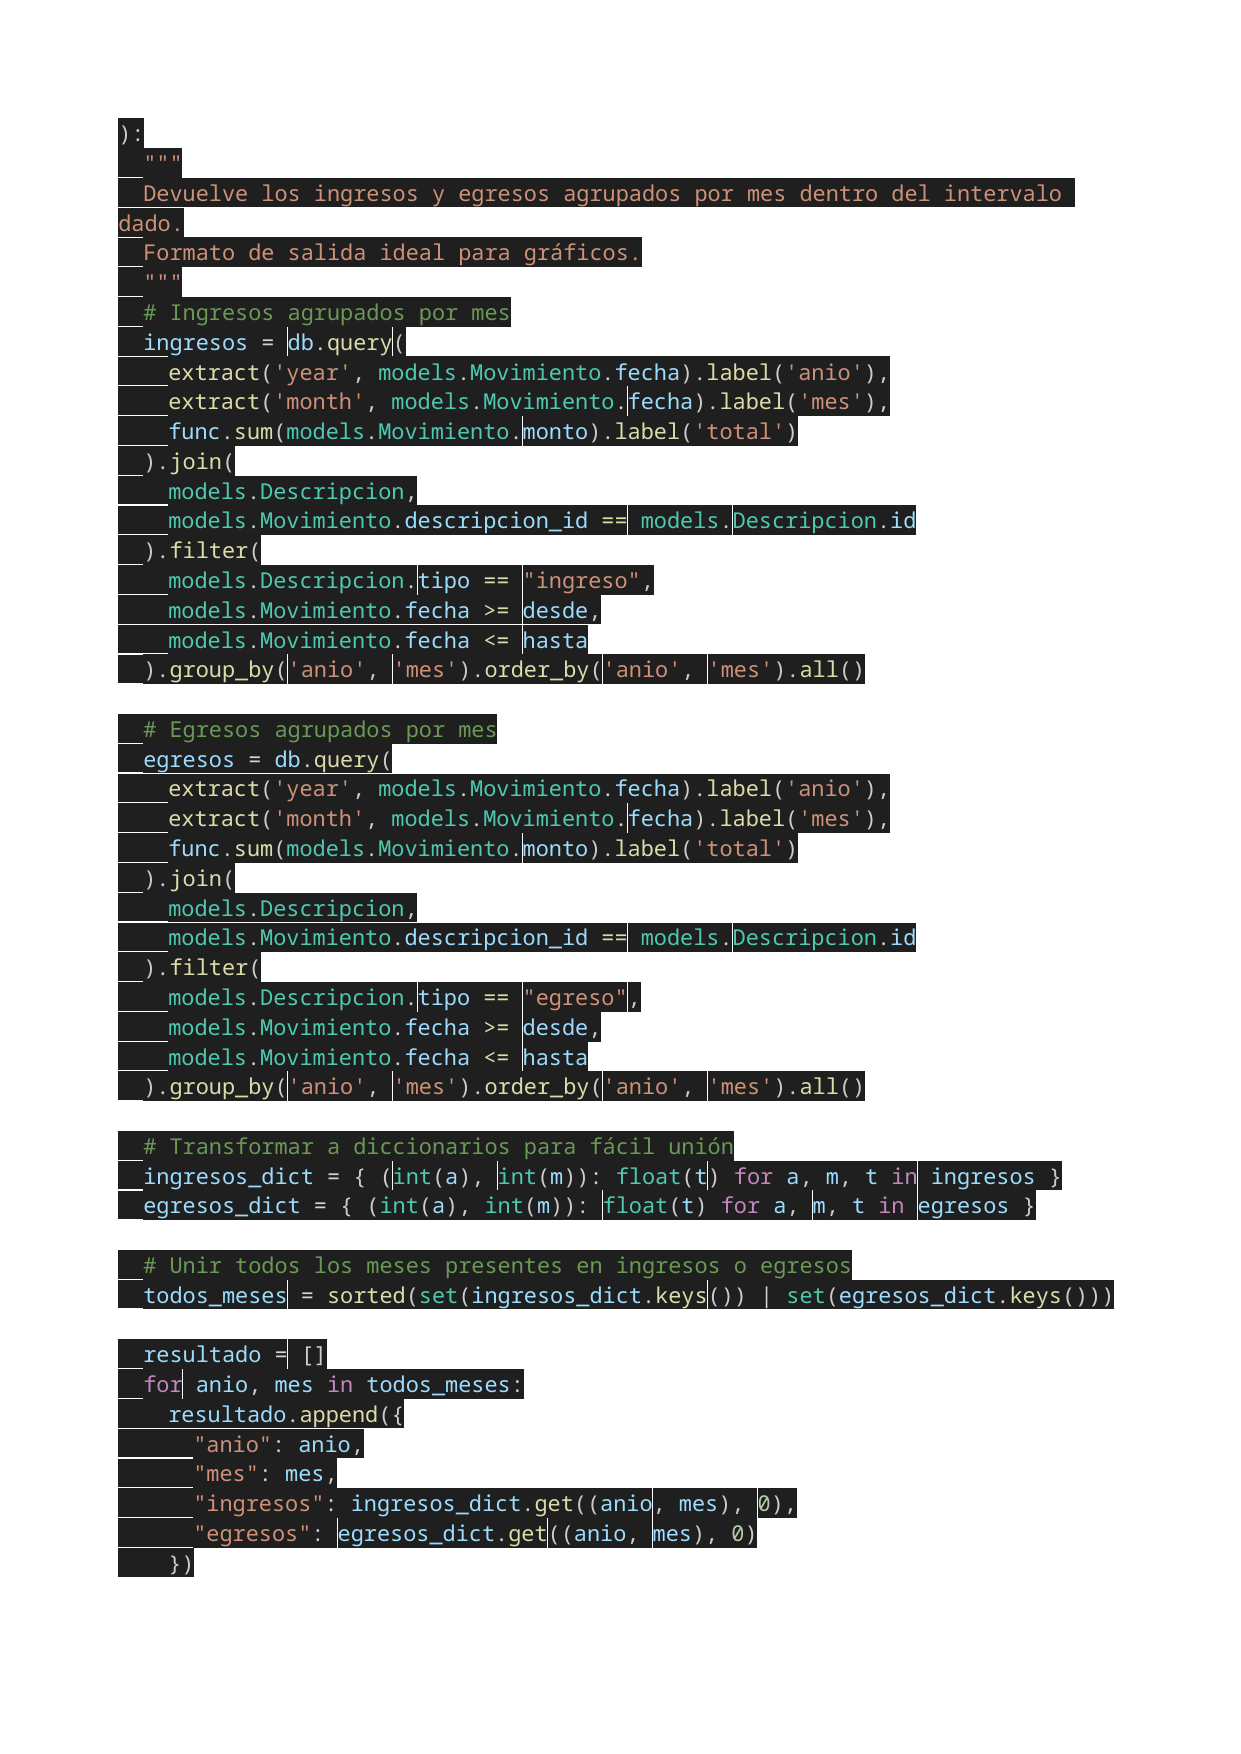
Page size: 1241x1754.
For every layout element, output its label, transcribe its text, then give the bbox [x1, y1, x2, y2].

text ).filter( [118, 952, 1122, 982]
text models.Movimiento.descripcion_id == models.Descripcion.id [118, 922, 1122, 952]
text # Egresos agrupados por mes [118, 714, 1122, 744]
text for anio, mes in todos_meses: [118, 1369, 1122, 1399]
text # Ingresos agrupados por mes [118, 297, 1122, 327]
text models.Descripcion, [118, 893, 1122, 922]
text models.Movimiento.fecha <= hasta [118, 1042, 1122, 1071]
text ).filter( [118, 535, 1122, 565]
text "mes": mes, [118, 1458, 1122, 1488]
text "egresos": egresos_dict.get((anio, mes), 0) [118, 1518, 1122, 1548]
text extract('month', models.Movimiento.fecha).label('mes'), [118, 803, 1122, 833]
text resultado = [] [118, 1339, 1122, 1369]
text ).join( [118, 863, 1122, 893]
text ): [118, 118, 1122, 148]
text todos_meses = sorted(set(ingresos_dict.keys()) | set(egresos_dict.keys())) [118, 1280, 1122, 1309]
text ).join( [118, 446, 1122, 476]
text models.Descripcion, [118, 476, 1122, 505]
text extract('year', models.Movimiento.fecha).label('anio'), [118, 773, 1122, 803]
text # Transformar a diccionarios para fácil unión [118, 1131, 1122, 1161]
text models.Movimiento.descripcion_id == models.Descripcion.id [118, 505, 1122, 535]
text "anio": anio, [118, 1428, 1122, 1458]
text ingresos = db.query( [118, 327, 1122, 356]
text models.Movimiento.fecha >= desde, [118, 1012, 1122, 1042]
text func.sum(models.Movimiento.monto).label('total') [118, 416, 1122, 446]
text models.Movimiento.fecha >= desde, [118, 595, 1122, 624]
text extract('year', models.Movimiento.fecha).label('anio'), [118, 356, 1122, 386]
text models.Descripcion.tipo == "ingreso", [118, 565, 1122, 595]
text ).group_by('anio', 'mes').order_by('anio', 'mes').all() [118, 1071, 1122, 1101]
text ).group_by('anio', 'mes').order_by('anio', 'mes').all() [118, 654, 1122, 684]
text ingresos_dict = { (int(a), int(m)): float(t) for a, m, t in ingresos } [118, 1161, 1122, 1190]
text func.sum(models.Movimiento.monto).label('total') [118, 833, 1122, 863]
text egresos_dict = { (int(a), int(m)): float(t) for a, m, t in egresos } [118, 1190, 1122, 1220]
text "ingresos": ingresos_dict.get((anio, mes), 0), [118, 1488, 1122, 1518]
text models.Descripcion.tipo == "egreso", [118, 982, 1122, 1012]
text resultado.append({ [118, 1399, 1122, 1428]
text """ [118, 148, 1122, 178]
text """ [118, 267, 1122, 297]
text extract('month', models.Movimiento.fecha).label('mes'), [118, 386, 1122, 416]
text }) [118, 1548, 1122, 1577]
text # Unir todos los meses presentes en ingresos o egresos [118, 1250, 1122, 1280]
text Devuelve los ingresos y egresos agrupados por mes dentro del intervalo dado. [118, 178, 1122, 237]
text Formato de salida ideal para gráficos. [118, 237, 1122, 267]
text models.Movimiento.fecha <= hasta [118, 624, 1122, 654]
text egresos = db.query( [118, 744, 1122, 773]
